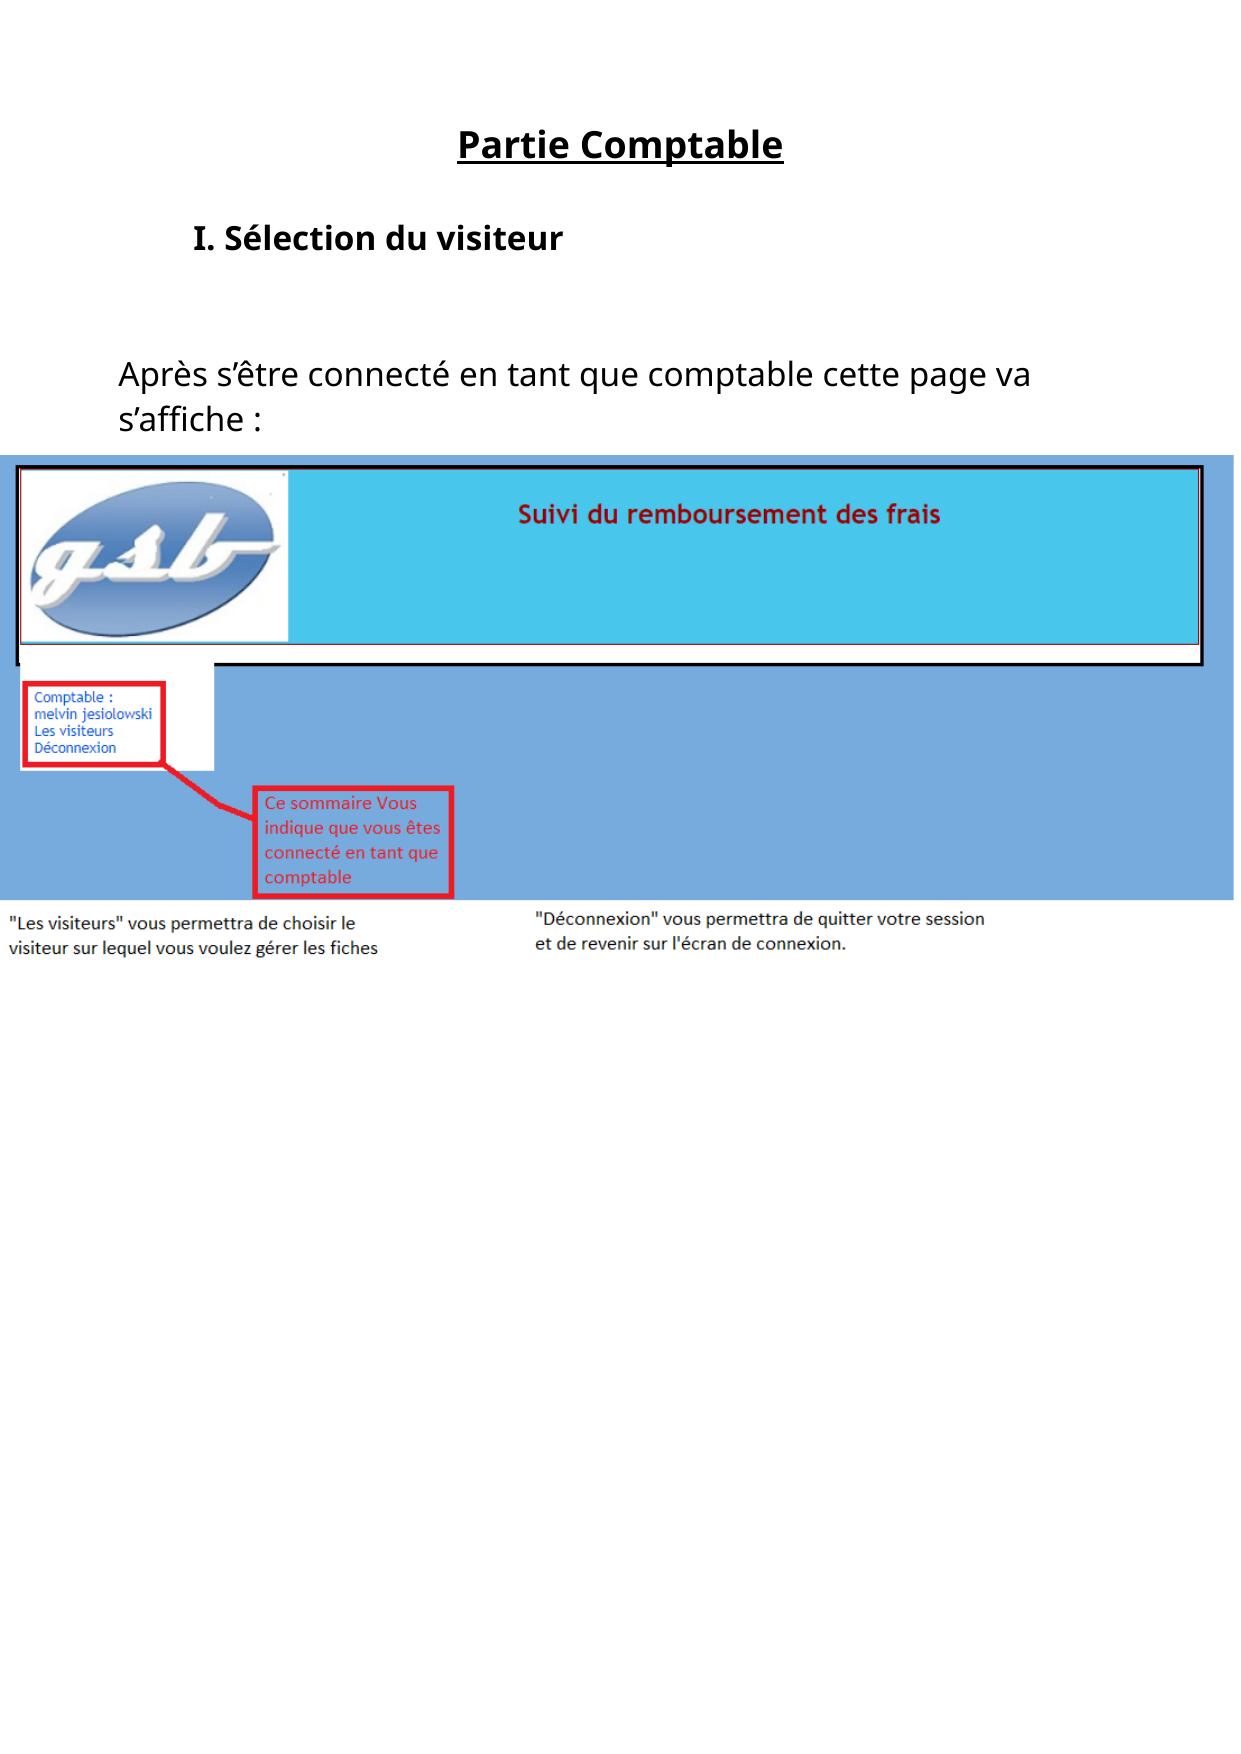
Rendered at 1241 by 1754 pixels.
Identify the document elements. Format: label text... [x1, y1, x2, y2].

text Après s’être connecté en tant que comptable cette page va s’affiche : [118, 351, 1122, 442]
list I. Sélection du visiteur [156, 214, 1122, 260]
text Partie Comptable [118, 118, 1122, 169]
picture [0, 455, 1234, 971]
